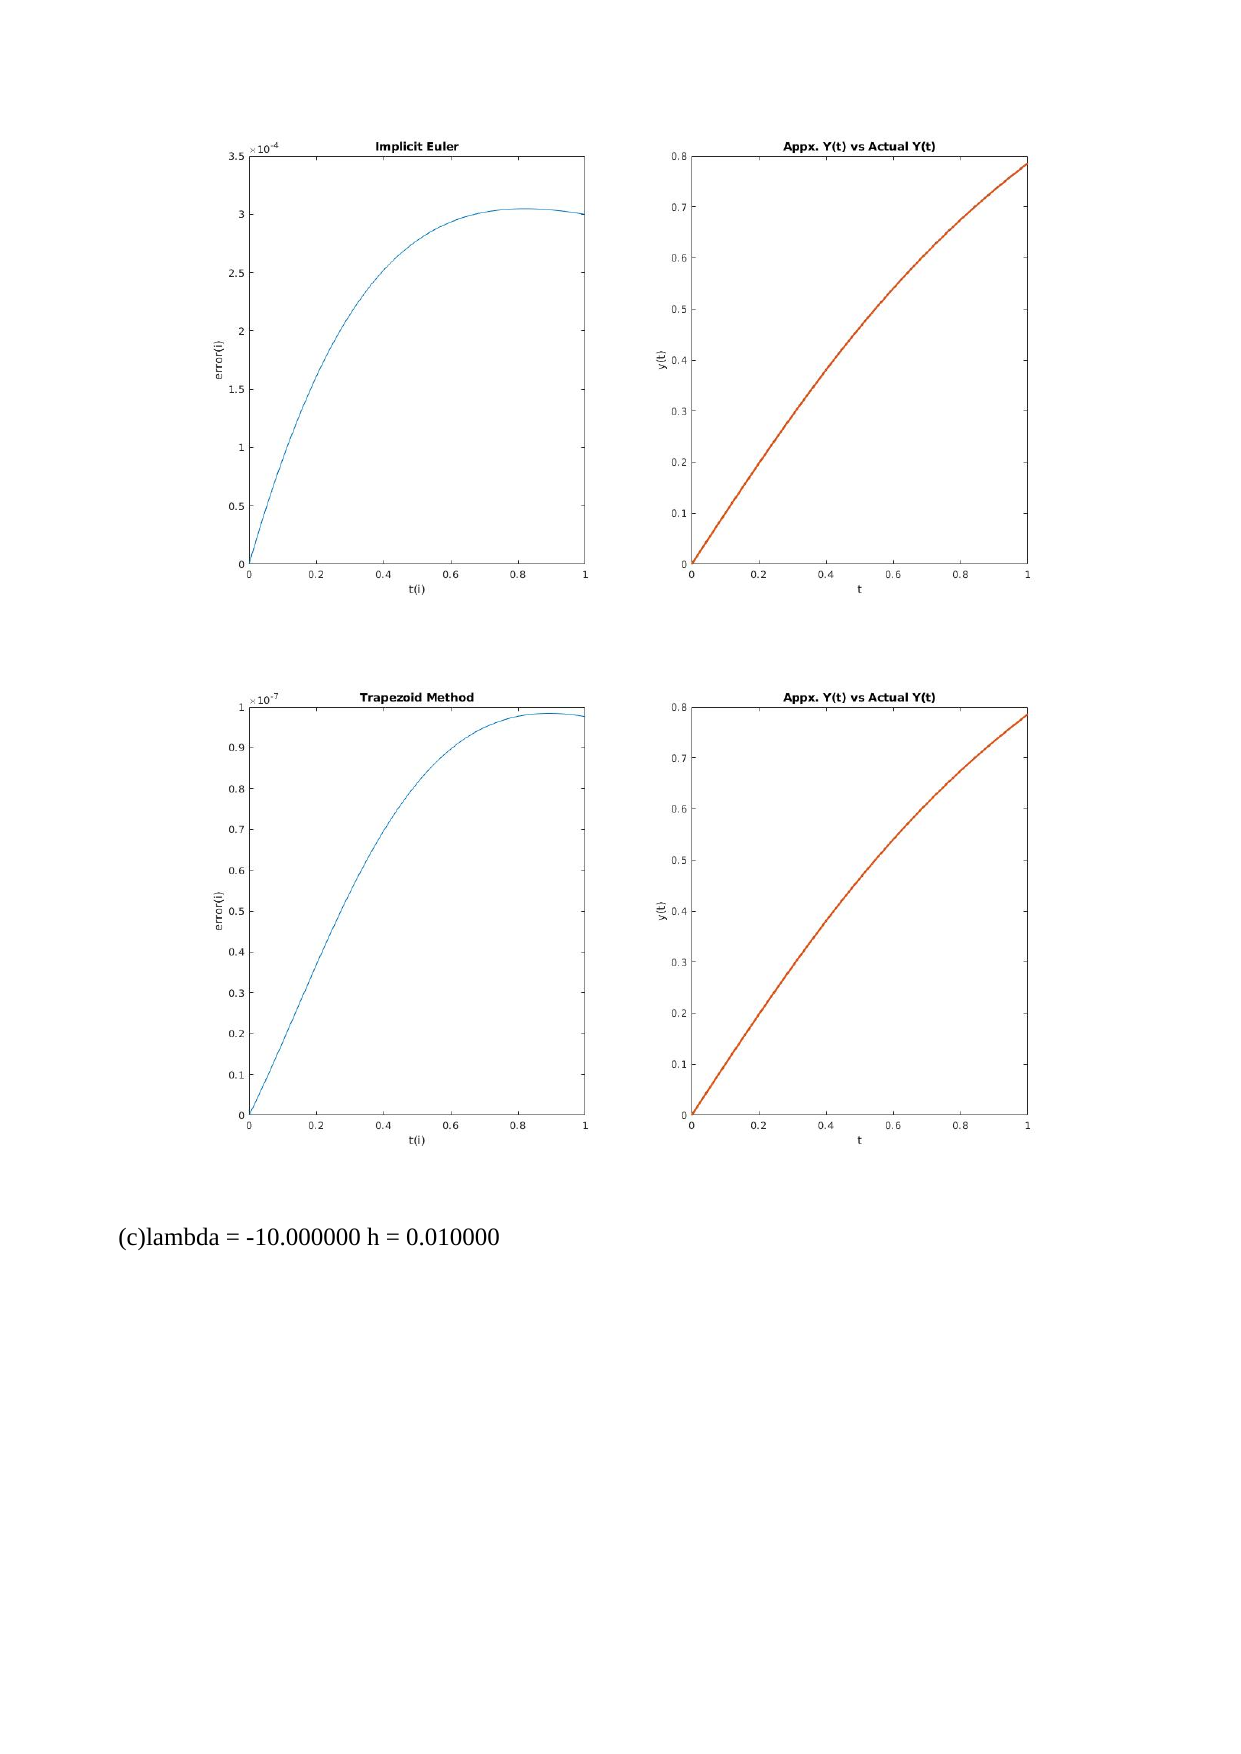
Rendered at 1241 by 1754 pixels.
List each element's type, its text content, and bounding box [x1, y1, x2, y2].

text (c)lambda = -10.000000 h = 0.010000 [118, 1222, 1122, 1251]
picture [118, 118, 1123, 619]
picture [118, 670, 1123, 1170]
